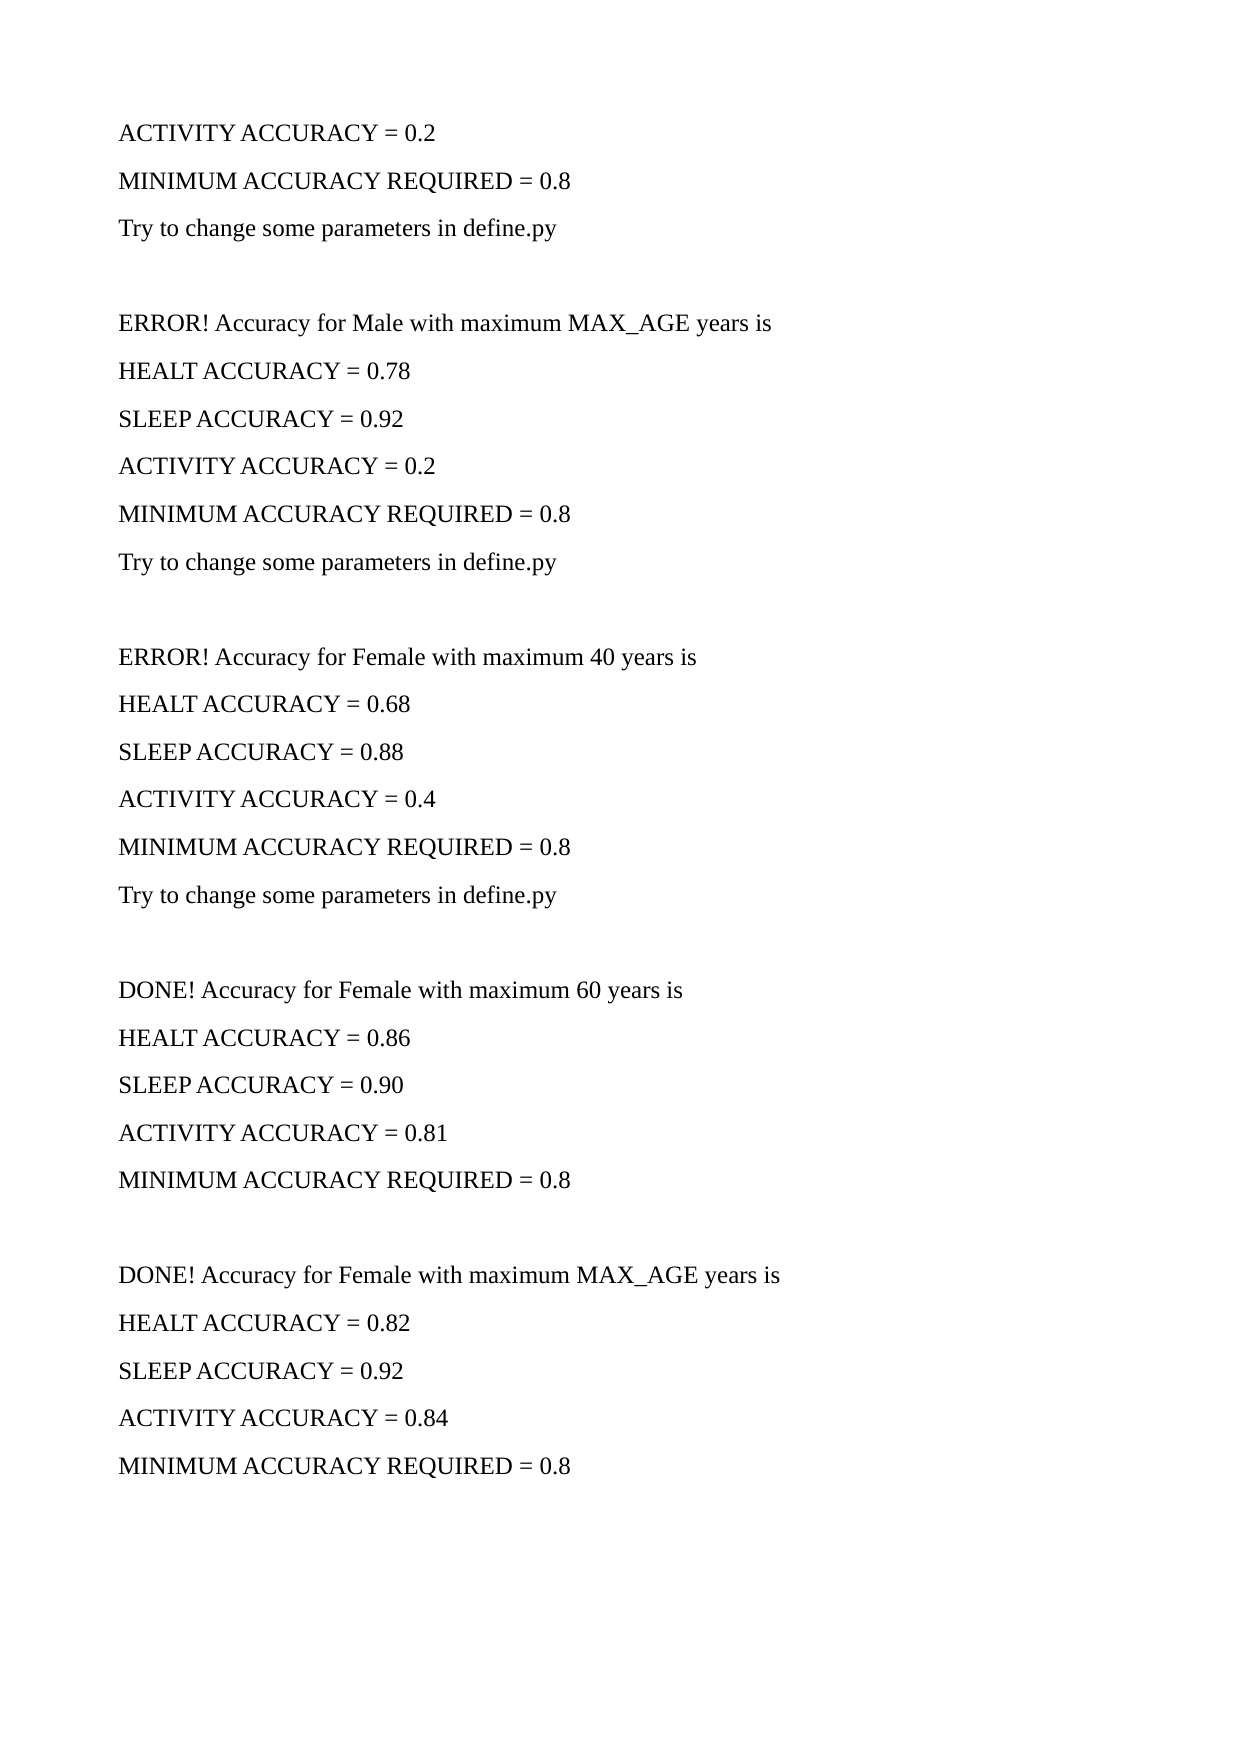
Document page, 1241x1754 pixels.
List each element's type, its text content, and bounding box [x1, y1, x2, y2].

text ACTIVITY ACCURACY = 0.4 [118, 784, 1122, 813]
text SLEEP ACCURACY = 0.88 [118, 737, 1122, 766]
text SLEEP ACCURACY = 0.92 [118, 1356, 1122, 1384]
text ERROR! Accuracy for Male with maximum MAX_AGE years is [118, 308, 1122, 337]
text SLEEP ACCURACY = 0.90 [118, 1070, 1122, 1099]
text DONE! Accuracy for Female with maximum 60 years is [118, 975, 1122, 1004]
text Try to change some parameters in define.py [118, 547, 1122, 575]
text HEALT ACCURACY = 0.68 [118, 689, 1122, 718]
text MINIMUM ACCURACY REQUIRED = 0.8 [118, 832, 1122, 861]
text HEALT ACCURACY = 0.78 [118, 356, 1122, 385]
text MINIMUM ACCURACY REQUIRED = 0.8 [118, 1165, 1122, 1194]
text HEALT ACCURACY = 0.82 [118, 1308, 1122, 1337]
text MINIMUM ACCURACY REQUIRED = 0.8 [118, 1451, 1122, 1480]
text ACTIVITY ACCURACY = 0.81 [118, 1118, 1122, 1147]
text ACTIVITY ACCURACY = 0.2 [118, 451, 1122, 480]
text ACTIVITY ACCURACY = 0.84 [118, 1403, 1122, 1432]
text ERROR! Accuracy for Female with maximum 40 years is [118, 642, 1122, 671]
text MINIMUM ACCURACY REQUIRED = 0.8 [118, 499, 1122, 528]
text ACTIVITY ACCURACY = 0.2 [118, 118, 1122, 147]
text HEALT ACCURACY = 0.86 [118, 1023, 1122, 1051]
text Try to change some parameters in define.py [118, 880, 1122, 908]
text SLEEP ACCURACY = 0.92 [118, 404, 1122, 432]
text Try to change some parameters in define.py [118, 213, 1122, 242]
text DONE! Accuracy for Female with maximum MAX_AGE years is [118, 1261, 1122, 1289]
text MINIMUM ACCURACY REQUIRED = 0.8 [118, 166, 1122, 194]
